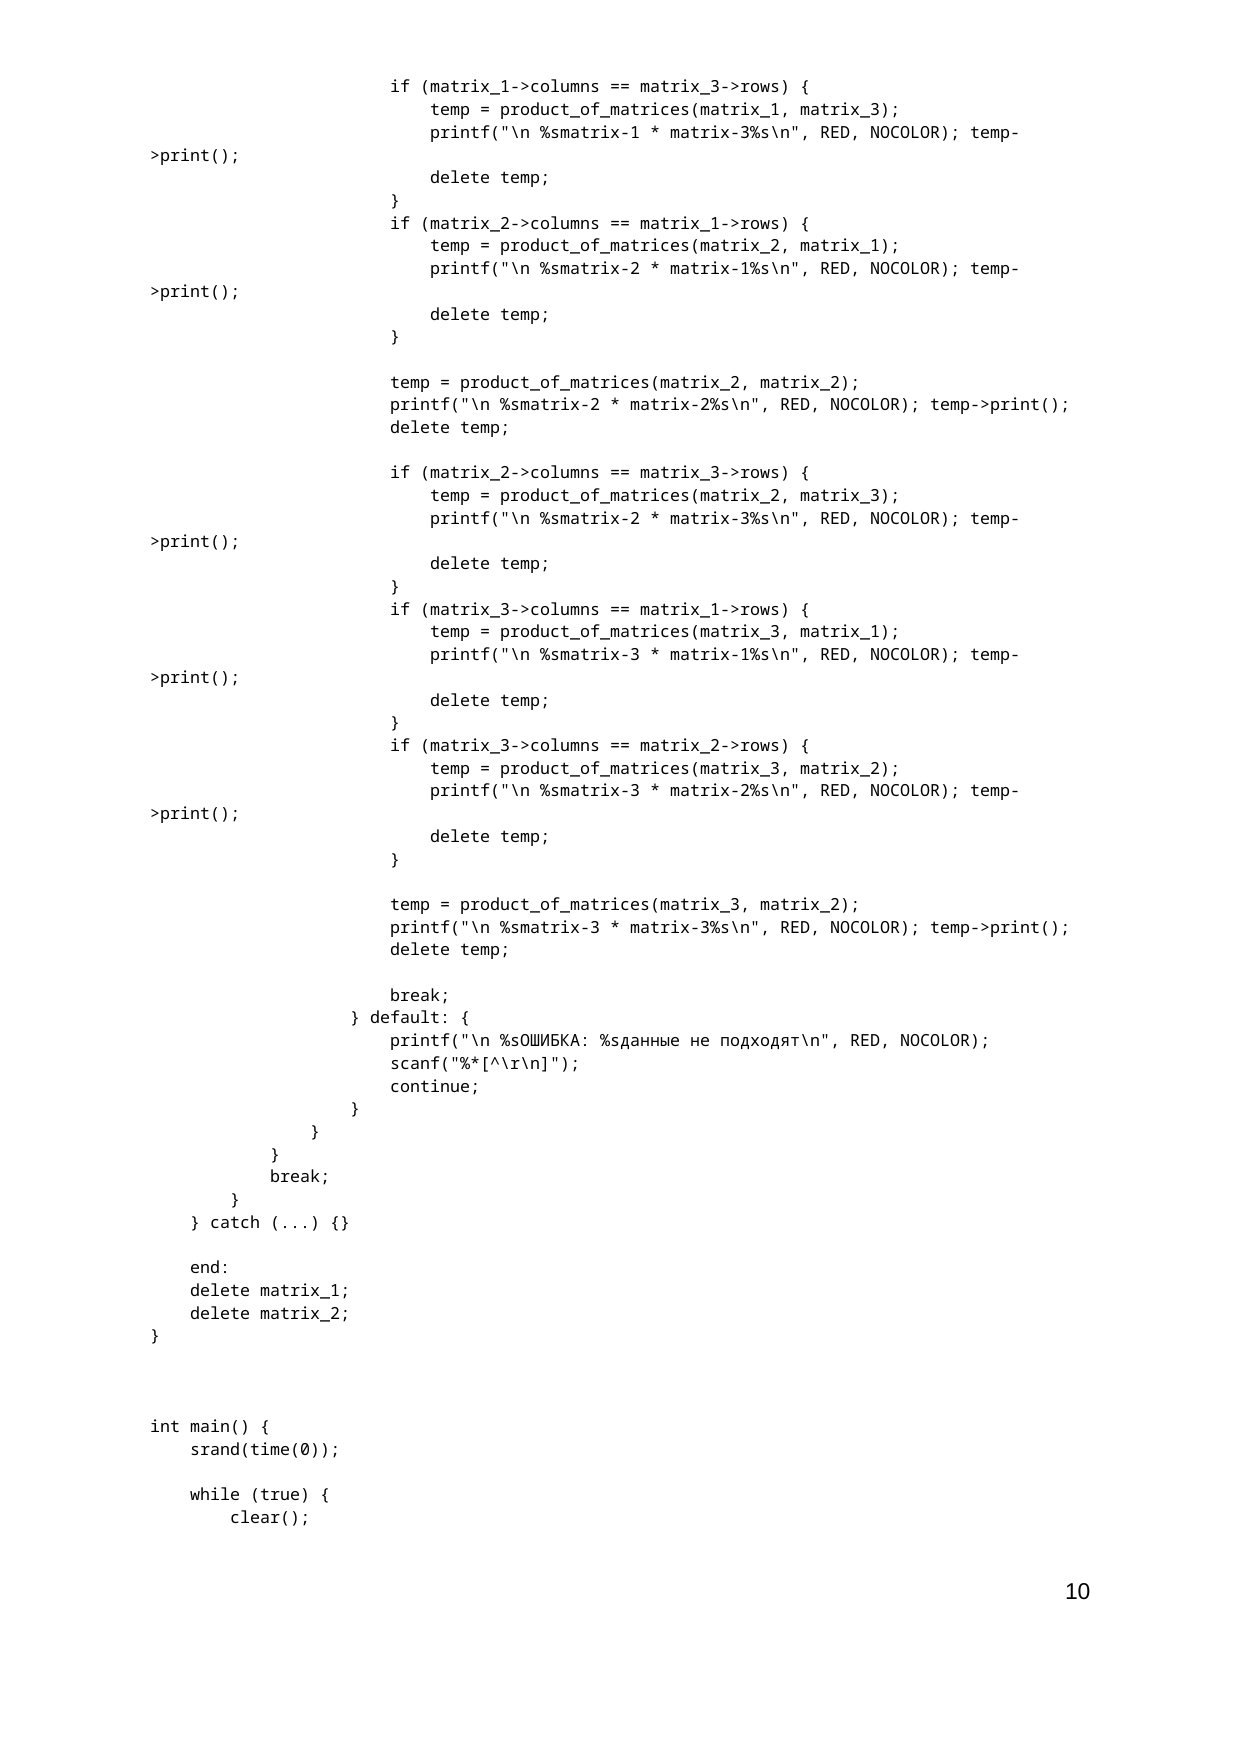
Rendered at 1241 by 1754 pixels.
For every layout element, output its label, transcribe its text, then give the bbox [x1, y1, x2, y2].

text if (matrix_2->columns == matrix_3->rows) { [150, 461, 1090, 484]
text } [150, 188, 1090, 211]
text temp = product_of_matrices(matrix_2, matrix_2); [150, 370, 1090, 393]
text printf("\n %smatrix-3 * matrix-1%s\n", RED, NOCOLOR); temp->print(); [150, 643, 1090, 688]
text delete temp; [150, 552, 1090, 574]
text srand(time(0)); [150, 1437, 1090, 1460]
text printf("\n %smatrix-3 * matrix-2%s\n", RED, NOCOLOR); temp->print(); [150, 779, 1090, 824]
text printf("\n %sОШИБКА: %sданные не подходят\n", RED, NOCOLOR); [150, 1029, 1090, 1051]
text } catch (...) {} [150, 1210, 1090, 1233]
text } [150, 1324, 1090, 1347]
text } [150, 1188, 1090, 1210]
text } [150, 711, 1090, 733]
text printf("\n %smatrix-1 * matrix-3%s\n", RED, NOCOLOR); temp->print(); [150, 120, 1090, 166]
text printf("\n %smatrix-2 * matrix-3%s\n", RED, NOCOLOR); temp->print(); [150, 506, 1090, 552]
text delete matrix_2; [150, 1301, 1090, 1324]
text temp = product_of_matrices(matrix_3, matrix_1); [150, 620, 1090, 643]
text delete temp; [150, 302, 1090, 325]
text delete temp; [150, 938, 1090, 961]
text int main() { [150, 1415, 1090, 1437]
text delete temp; [150, 824, 1090, 847]
text if (matrix_2->columns == matrix_1->rows) { [150, 211, 1090, 234]
text if (matrix_3->columns == matrix_2->rows) { [150, 733, 1090, 756]
text break; [150, 1165, 1090, 1188]
text printf("\n %smatrix-2 * matrix-1%s\n", RED, NOCOLOR); temp->print(); [150, 257, 1090, 302]
text } [150, 847, 1090, 870]
text temp = product_of_matrices(matrix_3, matrix_2); [150, 892, 1090, 915]
text temp = product_of_matrices(matrix_2, matrix_3); [150, 484, 1090, 506]
text } [150, 1097, 1090, 1119]
text end: [150, 1256, 1090, 1278]
text } [150, 574, 1090, 597]
text temp = product_of_matrices(matrix_2, matrix_1); [150, 234, 1090, 257]
text break; [150, 983, 1090, 1006]
text } default: { [150, 1006, 1090, 1029]
text delete temp; [150, 416, 1090, 438]
text delete matrix_1; [150, 1278, 1090, 1301]
text printf("\n %smatrix-2 * matrix-2%s\n", RED, NOCOLOR); temp->print(); [150, 393, 1090, 416]
text } [150, 1142, 1090, 1165]
text delete temp; [150, 166, 1090, 188]
text } [150, 325, 1090, 347]
text if (matrix_3->columns == matrix_1->rows) { [150, 597, 1090, 620]
text } [150, 1119, 1090, 1142]
text scanf("%*[^\r\n]"); [150, 1051, 1090, 1074]
text delete temp; [150, 688, 1090, 711]
text temp = product_of_matrices(matrix_3, matrix_2); [150, 756, 1090, 779]
text clear(); [150, 1506, 1090, 1528]
text temp = product_of_matrices(matrix_1, matrix_3); [150, 98, 1090, 120]
text printf("\n %smatrix-3 * matrix-3%s\n", RED, NOCOLOR); temp->print(); [150, 915, 1090, 938]
text continue; [150, 1074, 1090, 1097]
text while (true) { [150, 1483, 1090, 1506]
text if (matrix_1->columns == matrix_3->rows) { [150, 75, 1090, 98]
